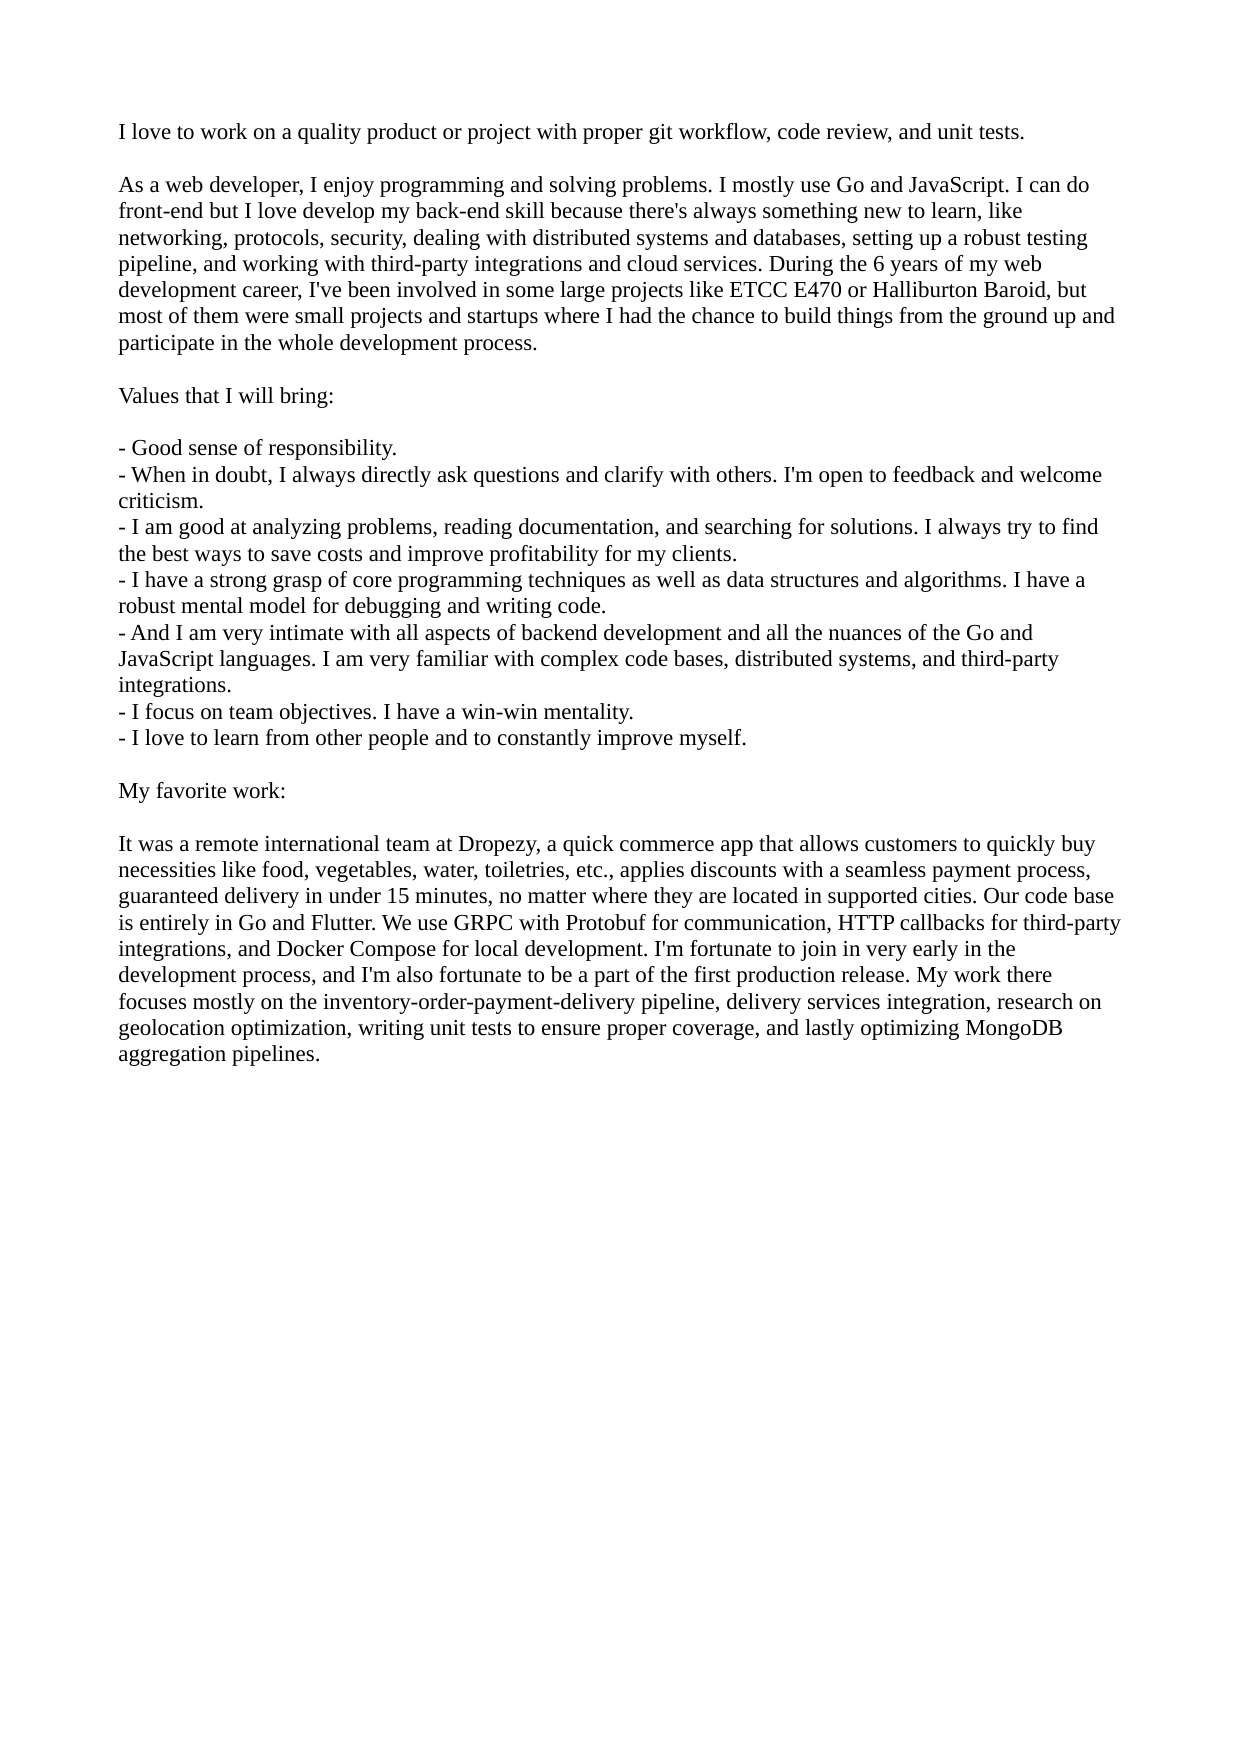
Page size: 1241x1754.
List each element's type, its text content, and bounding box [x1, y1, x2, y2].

text As a web developer, I enjoy programming and solving problems. I mostly use Go and JavaScript. I can do front-end but I love develop my back-end skill because there's always something new to learn, like networking, protocols, security, dealing with distributed systems and databases, setting up a robust testing pipeline, and working with third-party integrations and cloud services. During the 6 years of my web development career, I've been involved in some large projects like ETCC E470 or Halliburton Baroid, but most of them were small projects and startups where I had the chance to build things from the ground up and participate in the whole development process. [118, 171, 1122, 355]
text - I focus on team objectives. I have a win-win mentality. [118, 698, 1122, 724]
text It was a remote international team at Dropezy, a quick commerce app that allows customers to quickly buy necessities like food, vegetables, water, toiletries, etc., applies discounts with a seamless payment process, guaranteed delivery in under 15 minutes, no matter where they are located in supported cities. Our code base is entirely in Go and Flutter. We use GRPC with Protobuf for communication, HTTP callbacks for third-party integrations, and Docker Compose for local development. I'm fortunate to join in very early in the development process, and I'm also fortunate to be a part of the first production release. My work there focuses mostly on the inventory-order-payment-delivery pipeline, delivery services integration, research on geolocation optimization, writing unit tests to ensure proper coverage, and lastly optimizing MongoDB aggregation pipelines. [118, 830, 1122, 1067]
text My favorite work: [118, 777, 1122, 803]
text - I love to learn from other people and to constantly improve myself. [118, 724, 1122, 751]
text I love to work on a quality product or project with proper git workflow, code review, and unit tests. [118, 118, 1122, 144]
text - I have a strong grasp of core programming techniques as well as data structures and algorithms. I have a robust mental model for debugging and writing code. [118, 566, 1122, 619]
text - Good sense of responsibility. [118, 434, 1122, 461]
text - I am good at analyzing problems, reading documentation, and searching for solutions. I always try to find the best ways to save costs and improve profitability for my clients. [118, 513, 1122, 566]
text Values that I will bring: [118, 382, 1122, 408]
text - When in doubt, I always directly ask questions and clarify with others. I'm open to feedback and welcome criticism. [118, 461, 1122, 513]
text - And I am very intimate with all aspects of backend development and all the nuances of the Go and JavaScript languages. I am very familiar with complex code bases, distributed systems, and third-party integrations. [118, 619, 1122, 698]
